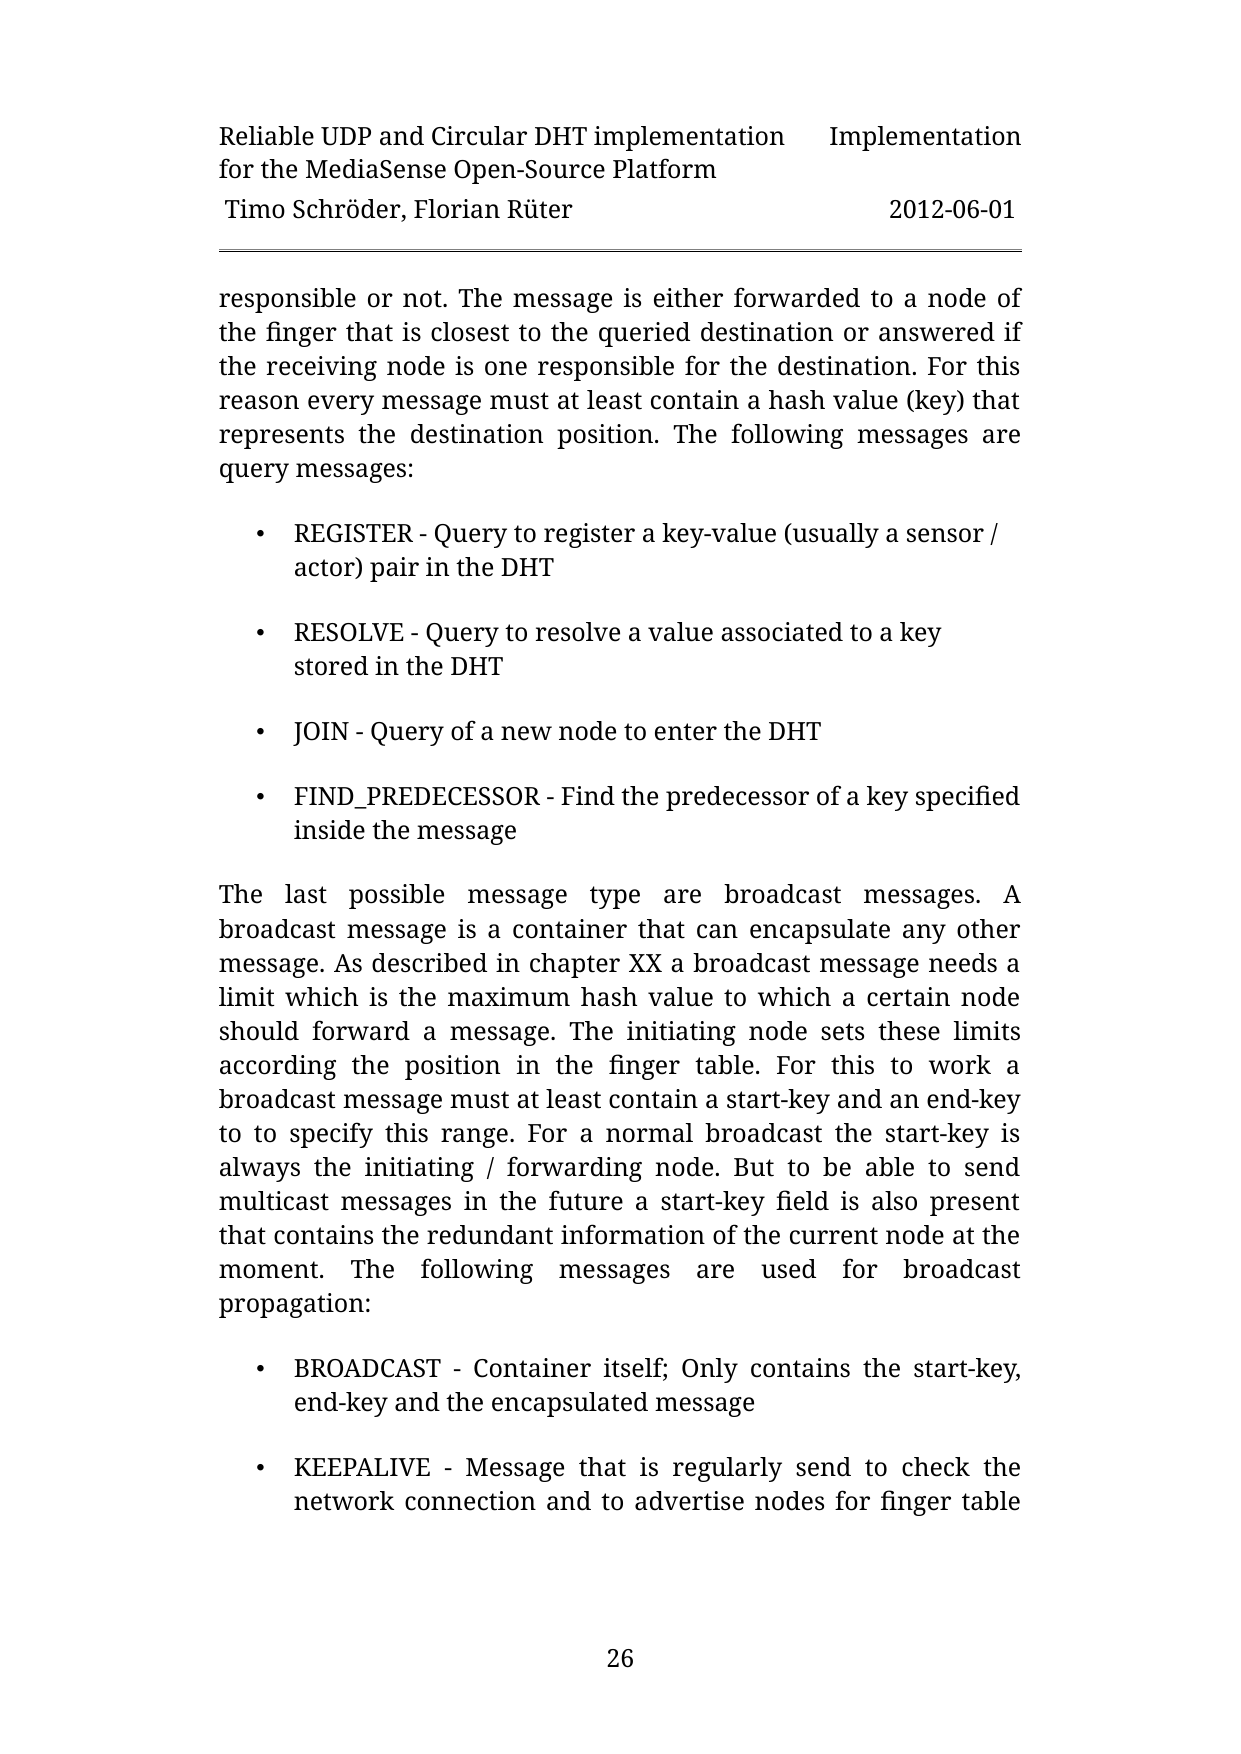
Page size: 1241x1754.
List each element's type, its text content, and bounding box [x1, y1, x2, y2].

text The last possible message type are broadcast messages. A broadcast message is a container that can encapsulate any other message. As described in chapter XX a broadcast message needs a limit which is the maximum hash value to which a certain node should forward a message. The initiating node sets these limits according the position in the finger table. For this to work a broadcast message must at least contain a start-key and an end-key to to specify this range. For a normal broadcast the start-key is always the initiating / forwarding node. But to be able to send multicast messages in the future a start-key field is also present that contains the redundant information of the current node at the moment. The following messages are used for broadcast propagation: [218, 877, 1022, 1320]
text responsible or not. The message is either forwarded to a node of the finger that is closest to the queried destination or answered if the receiving node is one responsible for the destination. For this reason every message must at least contain a hash value (key) that represents the destination position. The following messages are query messages: [218, 281, 1022, 485]
list JOIN - Query of a new node to enter the DHT [256, 713, 1022, 748]
list RESOLVE - Query to resolve a value associated to a key stored in the DHT [256, 615, 1022, 683]
list BROADCAST - Container itself; Only contains the start-key, end-key and the encapsulated message [256, 1351, 1022, 1419]
list REGISTER - Query to register a key-value (usually a sensor / actor) pair in the DHT [256, 516, 1022, 584]
list KEEPALIVE - Message that is regularly send to check the network connection and to advertise nodes for finger table [256, 1449, 1022, 1518]
list FIND_PREDECESSOR - Find the predecessor of a key specified inside the message [256, 778, 1022, 846]
